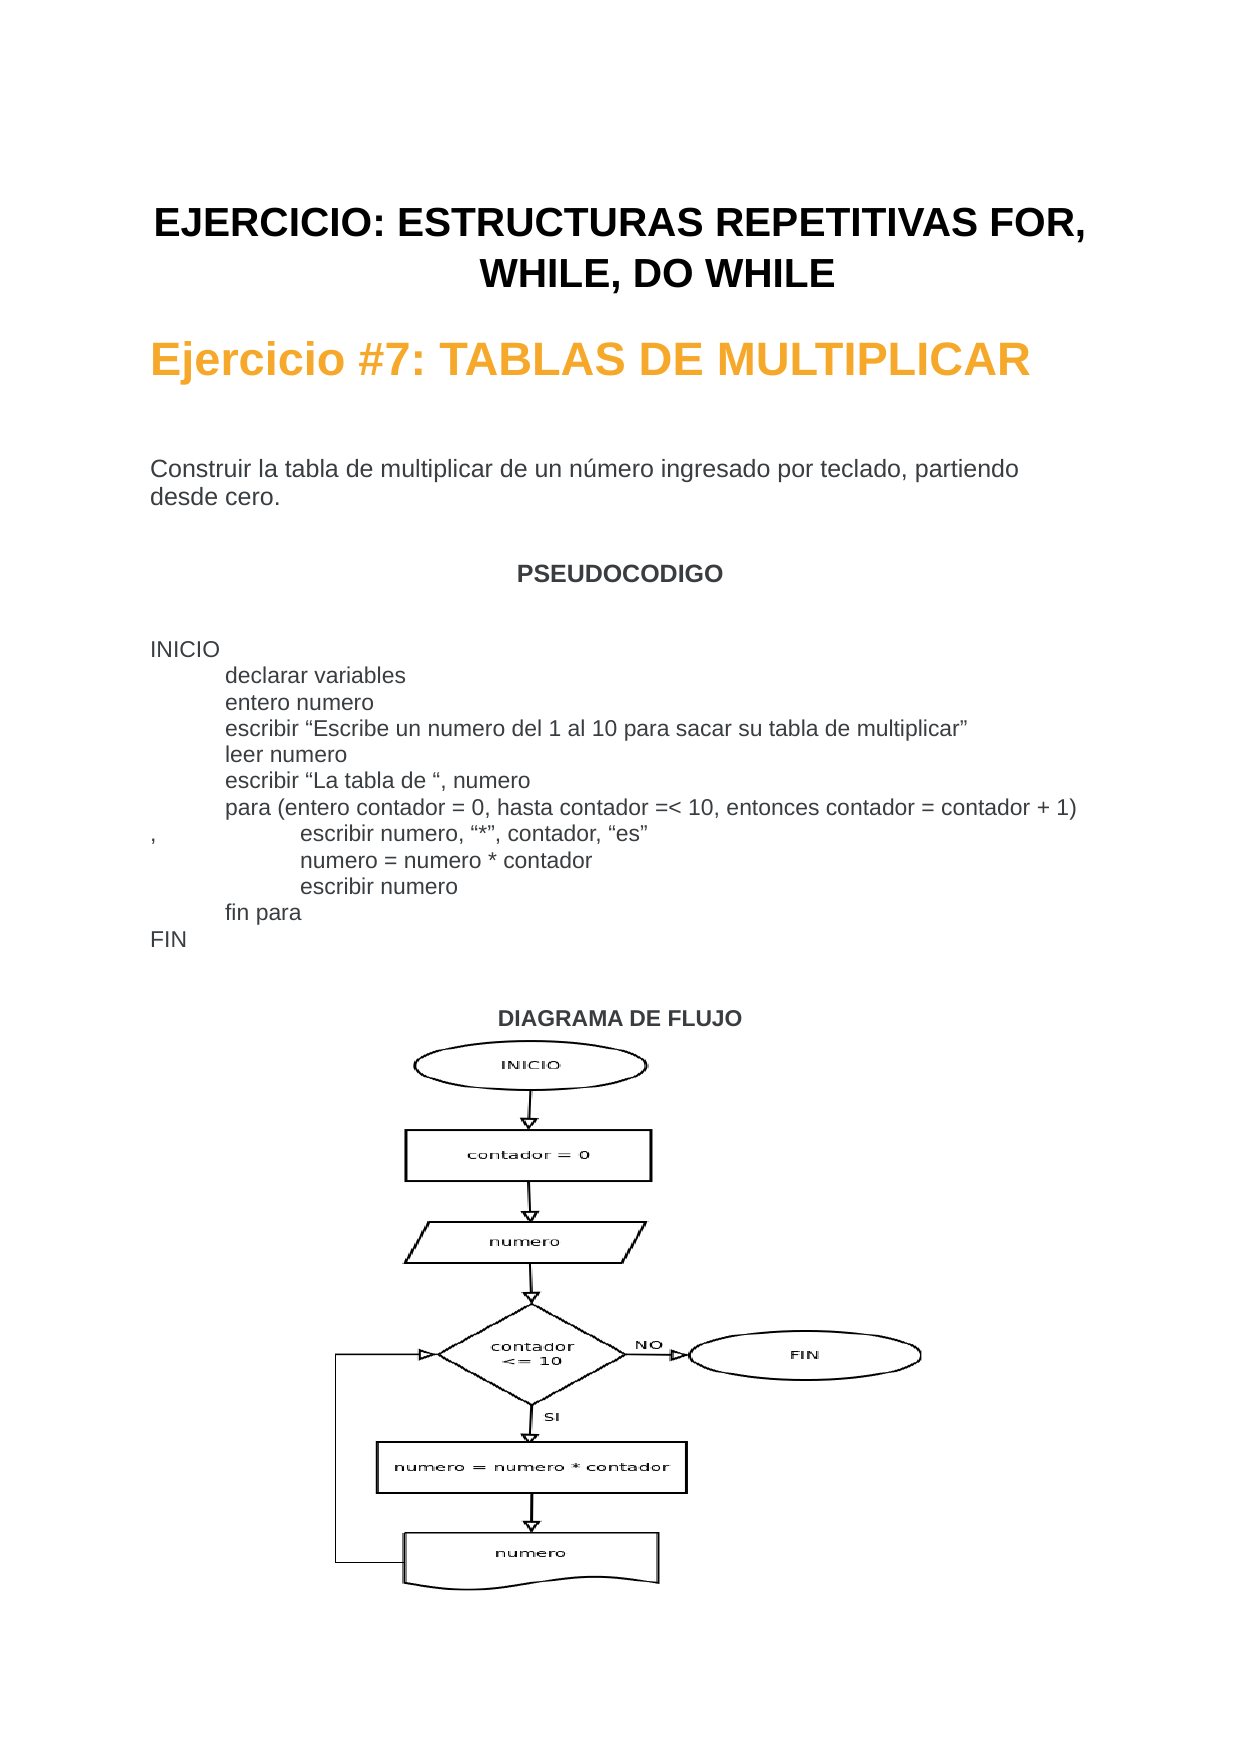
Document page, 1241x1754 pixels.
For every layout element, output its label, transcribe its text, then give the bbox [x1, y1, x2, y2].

text numero = numero * contador [150, 847, 1090, 873]
text fin para [150, 899, 1090, 926]
text INICIO [150, 636, 1090, 662]
text DIAGRAMA DE FLUJO [150, 1005, 1090, 1031]
text Construir la tabla de multiplicar de un número ingresado por teclado, partiendo desde cero. [150, 454, 1090, 511]
picture [335, 1040, 922, 1591]
subtitle Ejercicio #7: TABLAS DE MULTIPLICAR [150, 332, 1090, 386]
text leer numero [150, 741, 1090, 767]
text PSEUDOCODIGO [150, 559, 1090, 588]
text escribir numero [150, 873, 1090, 899]
text , escribir numero, “*”, contador, “es” [150, 820, 1090, 847]
text declarar variables [150, 662, 1090, 688]
text FIN [150, 926, 1090, 952]
text escribir “Escribe un numero del 1 al 10 para sacar su tabla de multiplicar” [150, 715, 1090, 741]
text escribir “La tabla de “, numero [150, 767, 1090, 794]
text para (entero contador = 0, hasta contador =< 10, entonces contador = contador + 1) [150, 794, 1090, 820]
subtitle EJERCICIO: ESTRUCTURAS REPETITIVAS FOR, WHILE, DO WHILE [150, 198, 1090, 296]
text entero numero [150, 688, 1090, 715]
